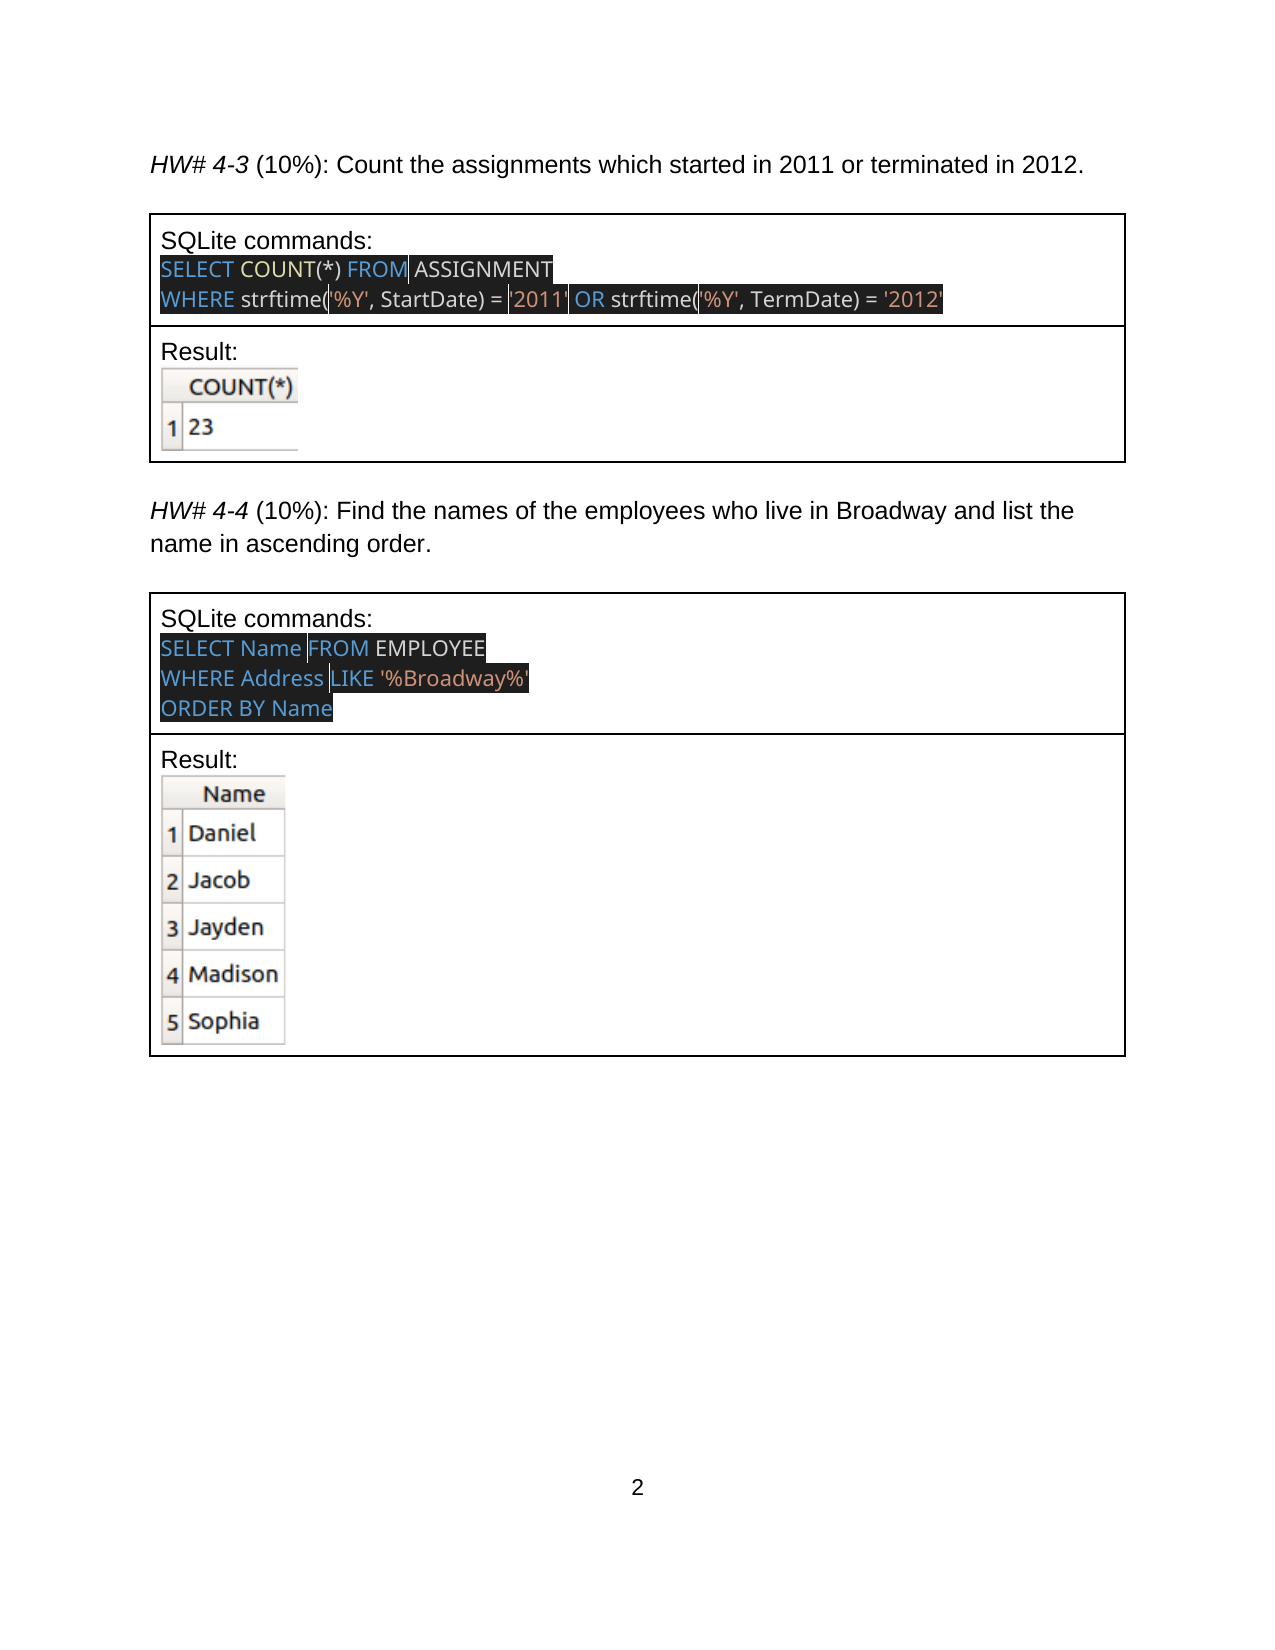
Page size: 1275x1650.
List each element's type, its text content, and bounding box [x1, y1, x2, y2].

picture [160, 774, 286, 1045]
text HW# 4-3 (10%): Count the assignments which started in 2011 or terminated in 2012. [150, 150, 1125, 179]
table_cell Result: [151, 327, 1124, 461]
table_header SQLite commands: SELECT Name FROM EMPLOYEE WHERE Address LIKE '%Broadway%' ORDER BY Name [151, 594, 1124, 733]
text HW# 4-4 (10%): Find the names of the employees who live in Broadway and list the name in ascending order. [150, 496, 1125, 557]
table_cell Result: [151, 735, 1124, 1055]
table_header SQLite commands: SELECT COUNT(*) FROM ASSIGNMENT WHERE strftime('%Y', StartDate) = '2011' OR strftime('%Y', TermDate) = '2012' [151, 215, 1124, 324]
picture [160, 365, 298, 451]
